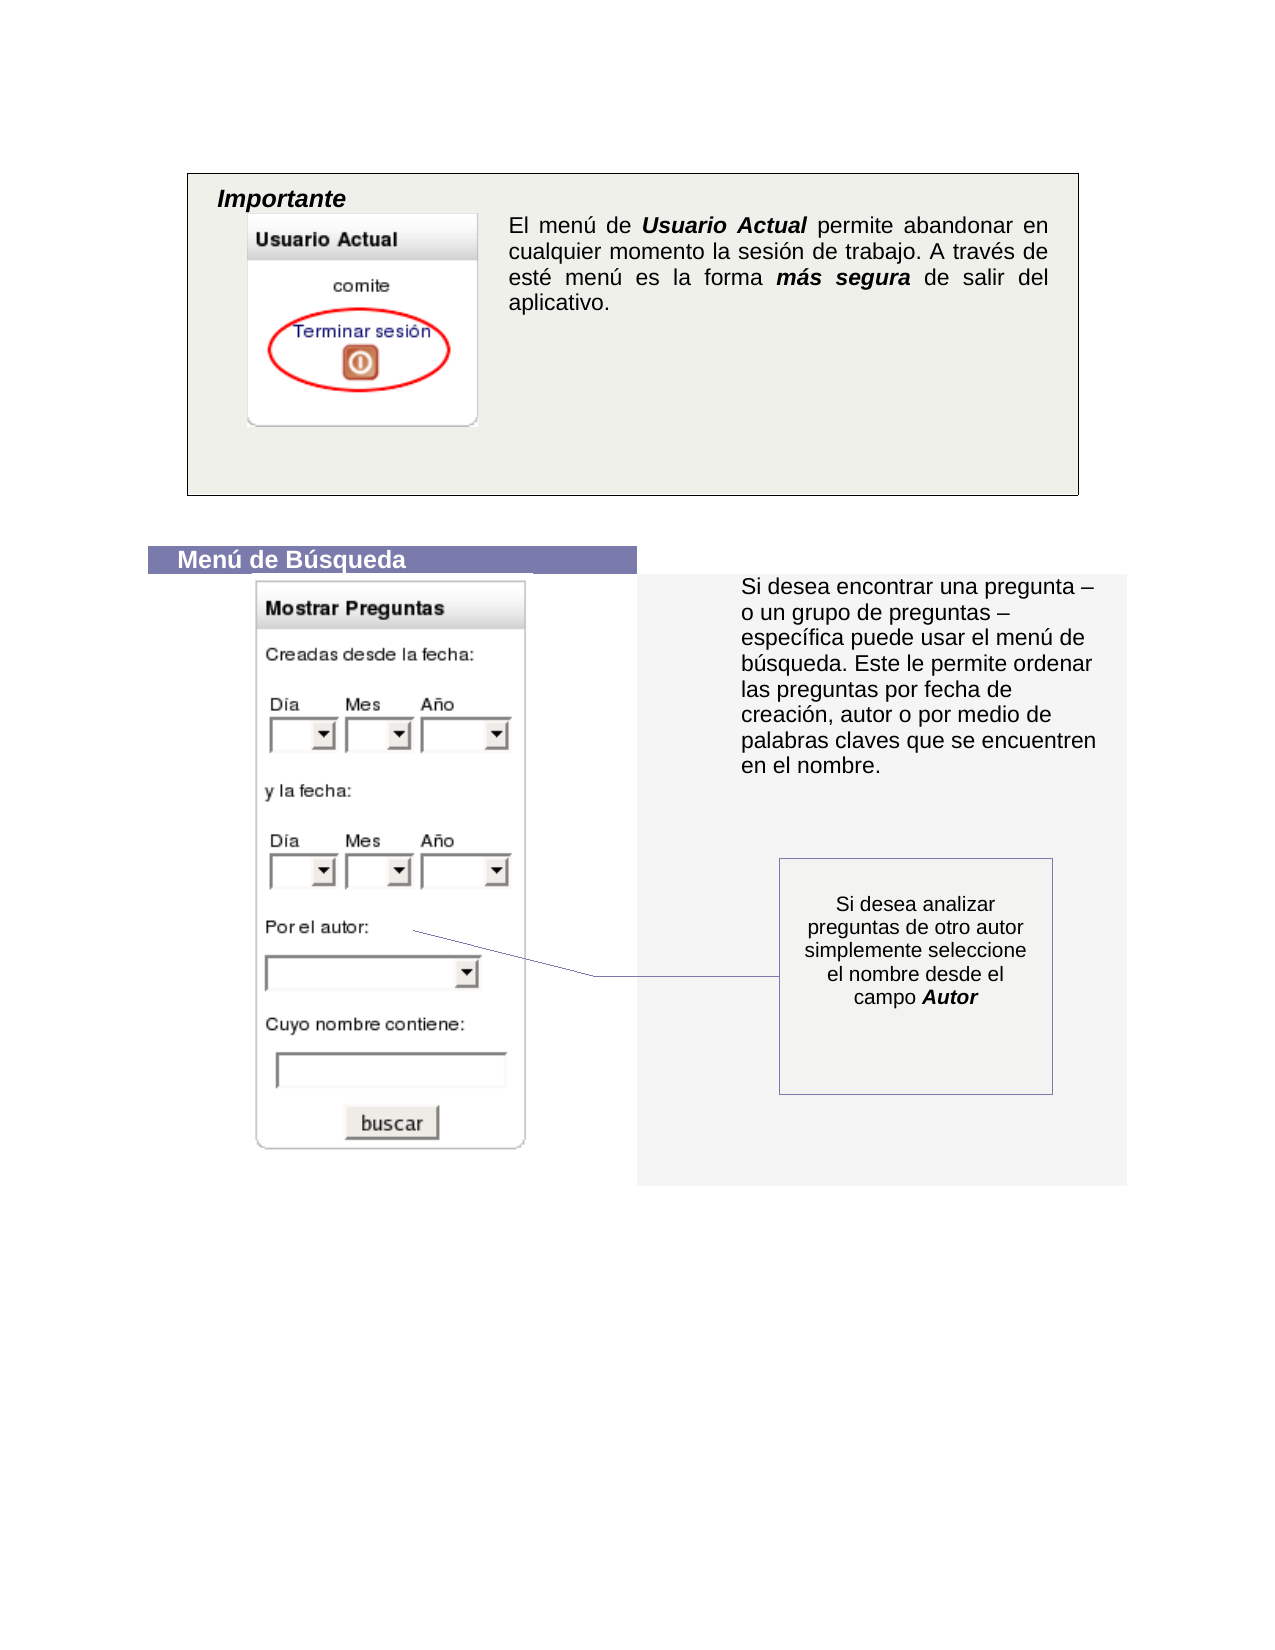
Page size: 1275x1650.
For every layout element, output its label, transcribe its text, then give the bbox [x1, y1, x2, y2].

picture [247, 213, 479, 427]
table_header [217, 213, 508, 455]
table_header [638, 546, 1127, 574]
table_header El menú de Usuario Actual permite abandonar en cualquier momento la sesión de trabajo. A través de esté menú es la forma más segura de salir del aplicativo. [508, 213, 1049, 455]
table_header Importante [188, 174, 1078, 494]
table_cell [148, 574, 637, 1186]
table_cell Si desea encontrar una pregunta – o un grupo de preguntas – específica puede usar el menú de búsqueda. Este le permite ordenar las preguntas por fecha de creación, autor o por medio de palabras claves que se encuentren en el nombre. [638, 574, 1127, 1186]
picture [251, 573, 534, 1159]
table_header Menú de Búsqueda [148, 546, 637, 574]
